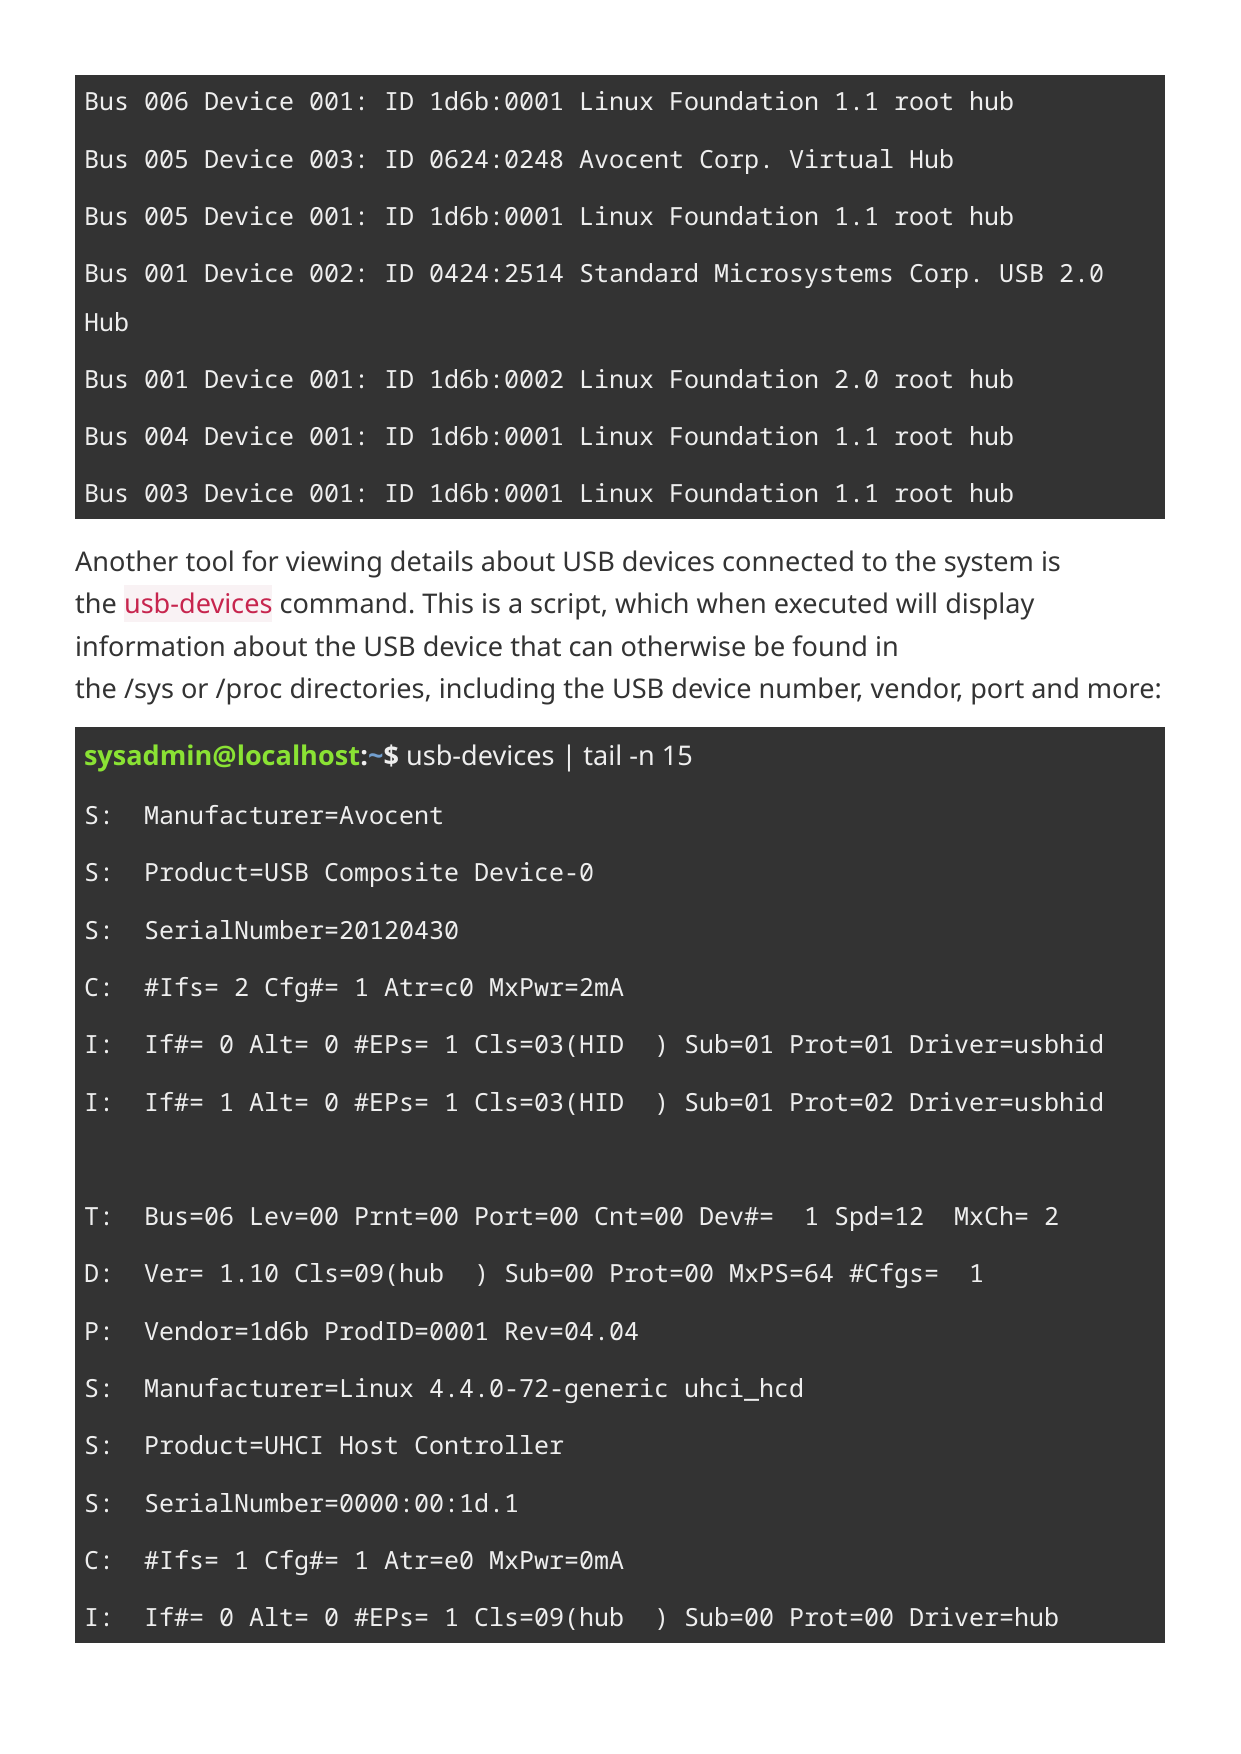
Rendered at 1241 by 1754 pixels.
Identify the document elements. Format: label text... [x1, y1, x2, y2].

text S: Product=UHCI Host Controller [75, 1419, 1165, 1462]
text S: Product=USB Composite Device-0 [75, 846, 1165, 889]
text C: #Ifs= 1 Cfg#= 1 Atr=e0 MxPwr=0mA [75, 1533, 1165, 1577]
text D: Ver= 1.10 Cls=09(hub ) Sub=00 Prot=00 MxPS=64 #Cfgs= 1 [75, 1247, 1165, 1290]
text S: SerialNumber=20120430 [75, 903, 1165, 946]
text S: Manufacturer=Avocent [75, 789, 1165, 832]
text Bus 003 Device 001: ID 1d6b:0001 Linux Foundation 1.1 root hub [75, 467, 1165, 519]
text sysadmin@localhost:~$ usb-devices | tail -n 15 [75, 727, 1165, 773]
text C: #Ifs= 2 Cfg#= 1 Atr=c0 MxPwr=2mA [75, 961, 1165, 1004]
text I: If#= 0 Alt= 0 #EPs= 1 Cls=09(hub ) Sub=00 Prot=00 Driver=hub [75, 1591, 1165, 1643]
text I: If#= 0 Alt= 0 #EPs= 1 Cls=03(HID ) Sub=01 Prot=01 Driver=usbhid [75, 1018, 1165, 1061]
text Bus 001 Device 001: ID 1d6b:0002 Linux Foundation 2.0 root hub [75, 352, 1165, 396]
text Bus 001 Device 002: ID 0424:2514 Standard Microsystems Corp. USB 2.0 Hub [75, 247, 1165, 338]
text P: Vendor=1d6b ProdID=0001 Rev=04.04 [75, 1304, 1165, 1347]
text Bus 004 Device 001: ID 1d6b:0001 Linux Foundation 1.1 root hub [75, 410, 1165, 453]
text T: Bus=06 Lev=00 Prnt=00 Port=00 Cnt=00 Dev#= 1 Spd=12 MxCh= 2 [75, 1190, 1165, 1233]
text S: SerialNumber=0000:00:1d.1 [75, 1476, 1165, 1519]
text I: If#= 1 Alt= 0 #EPs= 1 Cls=03(HID ) Sub=01 Prot=02 Driver=usbhid [75, 1075, 1165, 1118]
text S: Manufacturer=Linux 4.4.0-72-generic uhci_hcd [75, 1362, 1165, 1405]
text Bus 005 Device 003: ID 0624:0248 Avocent Corp. Virtual Hub [75, 132, 1165, 175]
text Another tool for viewing details about USB devices connected to the system is the usb-devices command. This is a script, which when executed will display information about the USB device that can otherwise be found in the /sys or /proc directories, including the USB device number, vendor, port and more: [75, 542, 1165, 706]
text Bus 005 Device 001: ID 1d6b:0001 Linux Foundation 1.1 root hub [75, 189, 1165, 233]
text Bus 006 Device 001: ID 1d6b:0001 Linux Foundation 1.1 root hub [75, 75, 1165, 118]
